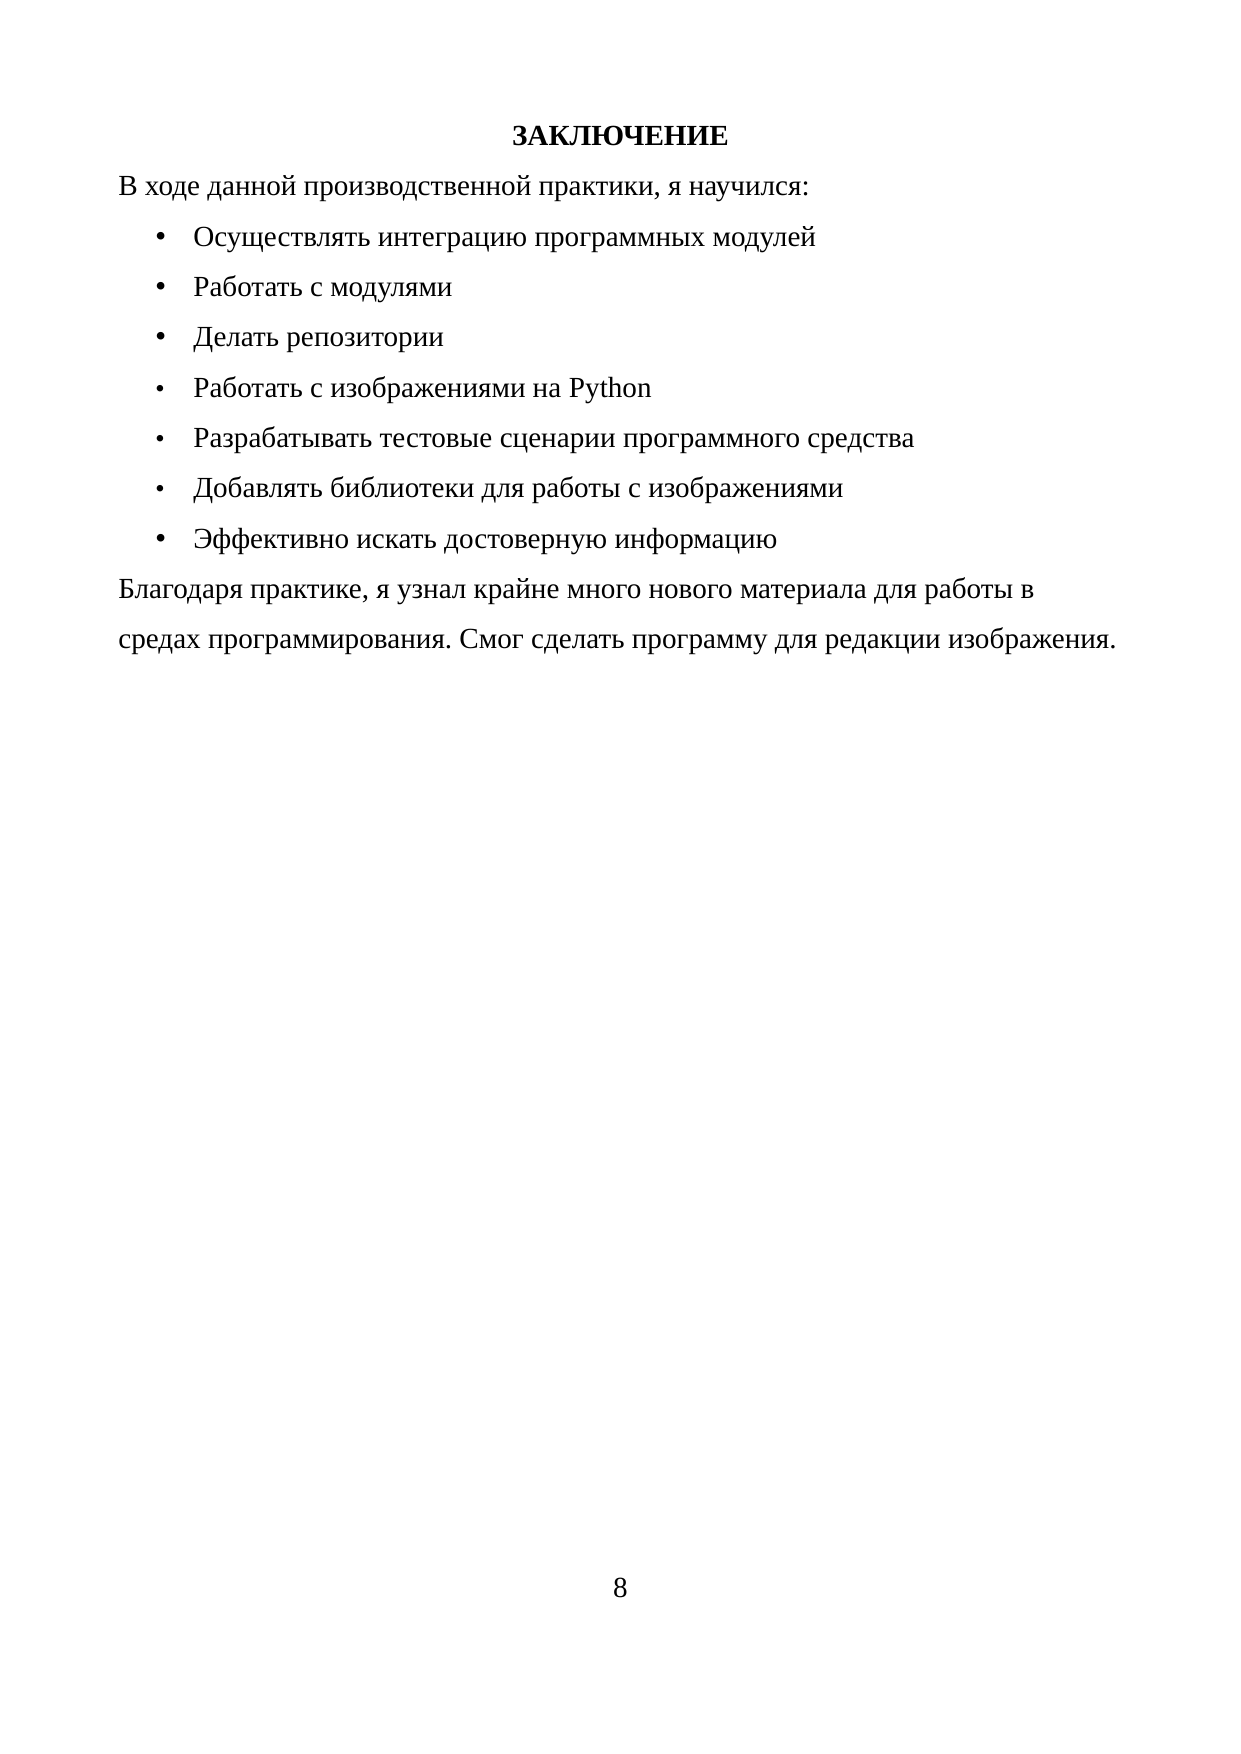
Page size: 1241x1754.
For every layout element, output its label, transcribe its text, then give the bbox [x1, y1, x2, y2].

text ЗАКЛЮЧЕНИЕ [118, 118, 1122, 152]
text В ходе данной производственной практики, я научился: [118, 168, 1122, 202]
list Работать с изображениями на Python [156, 370, 1122, 403]
list Делать репозитории [156, 319, 1122, 353]
list Работать с модулями [156, 269, 1122, 303]
text Благодаря практике, я узнал крайне много нового материала для работы в средах программирования. Смог сделать программу для редакции изображения. [118, 571, 1122, 655]
text 8 [118, 1570, 1122, 1604]
list Эффективно искать достоверную информацию [156, 521, 1122, 554]
list Осуществлять интеграцию программных модулей [156, 219, 1122, 252]
list Добавлять библиотеки для работы с изображениями [156, 471, 1122, 504]
list Разрабатывать тестовые сценарии программного средства [156, 420, 1122, 454]
